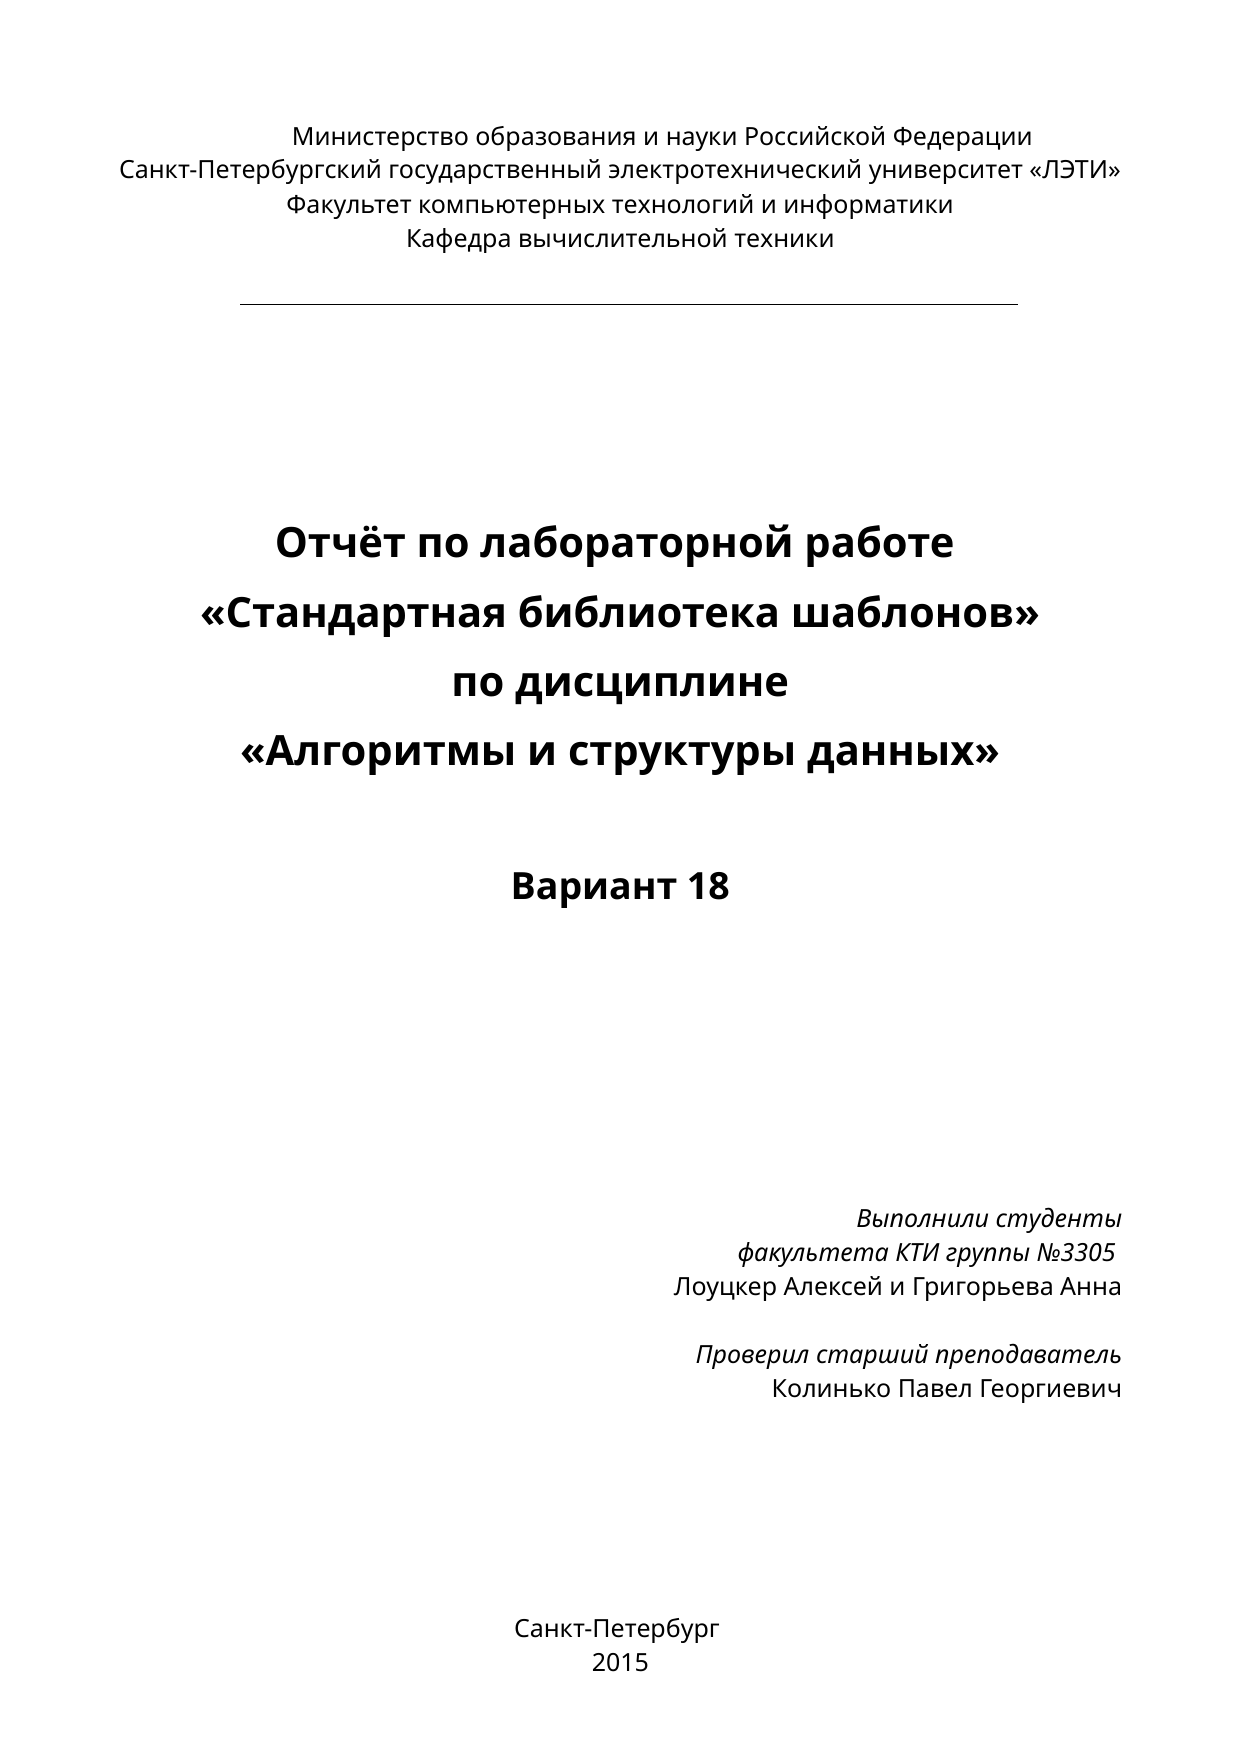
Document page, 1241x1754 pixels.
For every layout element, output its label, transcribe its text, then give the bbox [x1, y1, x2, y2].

text Санкт-Петербургский государственный электротехнический университет «ЛЭТИ» [118, 152, 1122, 186]
text Отчёт по лабораторной работе [118, 513, 1122, 570]
text Лоуцкер Алексей и Григорьева Анна [118, 1268, 1122, 1302]
text по дисциплине [118, 652, 1122, 708]
text Выполнили студенты [118, 1200, 1122, 1234]
text «Стандартная библиотека шаблонов» [118, 582, 1122, 639]
text Кафедра вычислительной техники [118, 220, 1122, 254]
text Проверил старший преподаватель [118, 1336, 1122, 1371]
text Факультет компьютерных технологий и информатики [118, 186, 1122, 220]
text «Алгоритмы и структуры данных» [118, 721, 1122, 778]
text Колинько Павел Георгиевич [118, 1371, 1122, 1404]
text факультета КТИ группы №3305 [118, 1234, 1122, 1268]
text Вариант 18 [118, 859, 1122, 911]
text Министерство образования и науки Российской Федерации [118, 118, 1122, 152]
